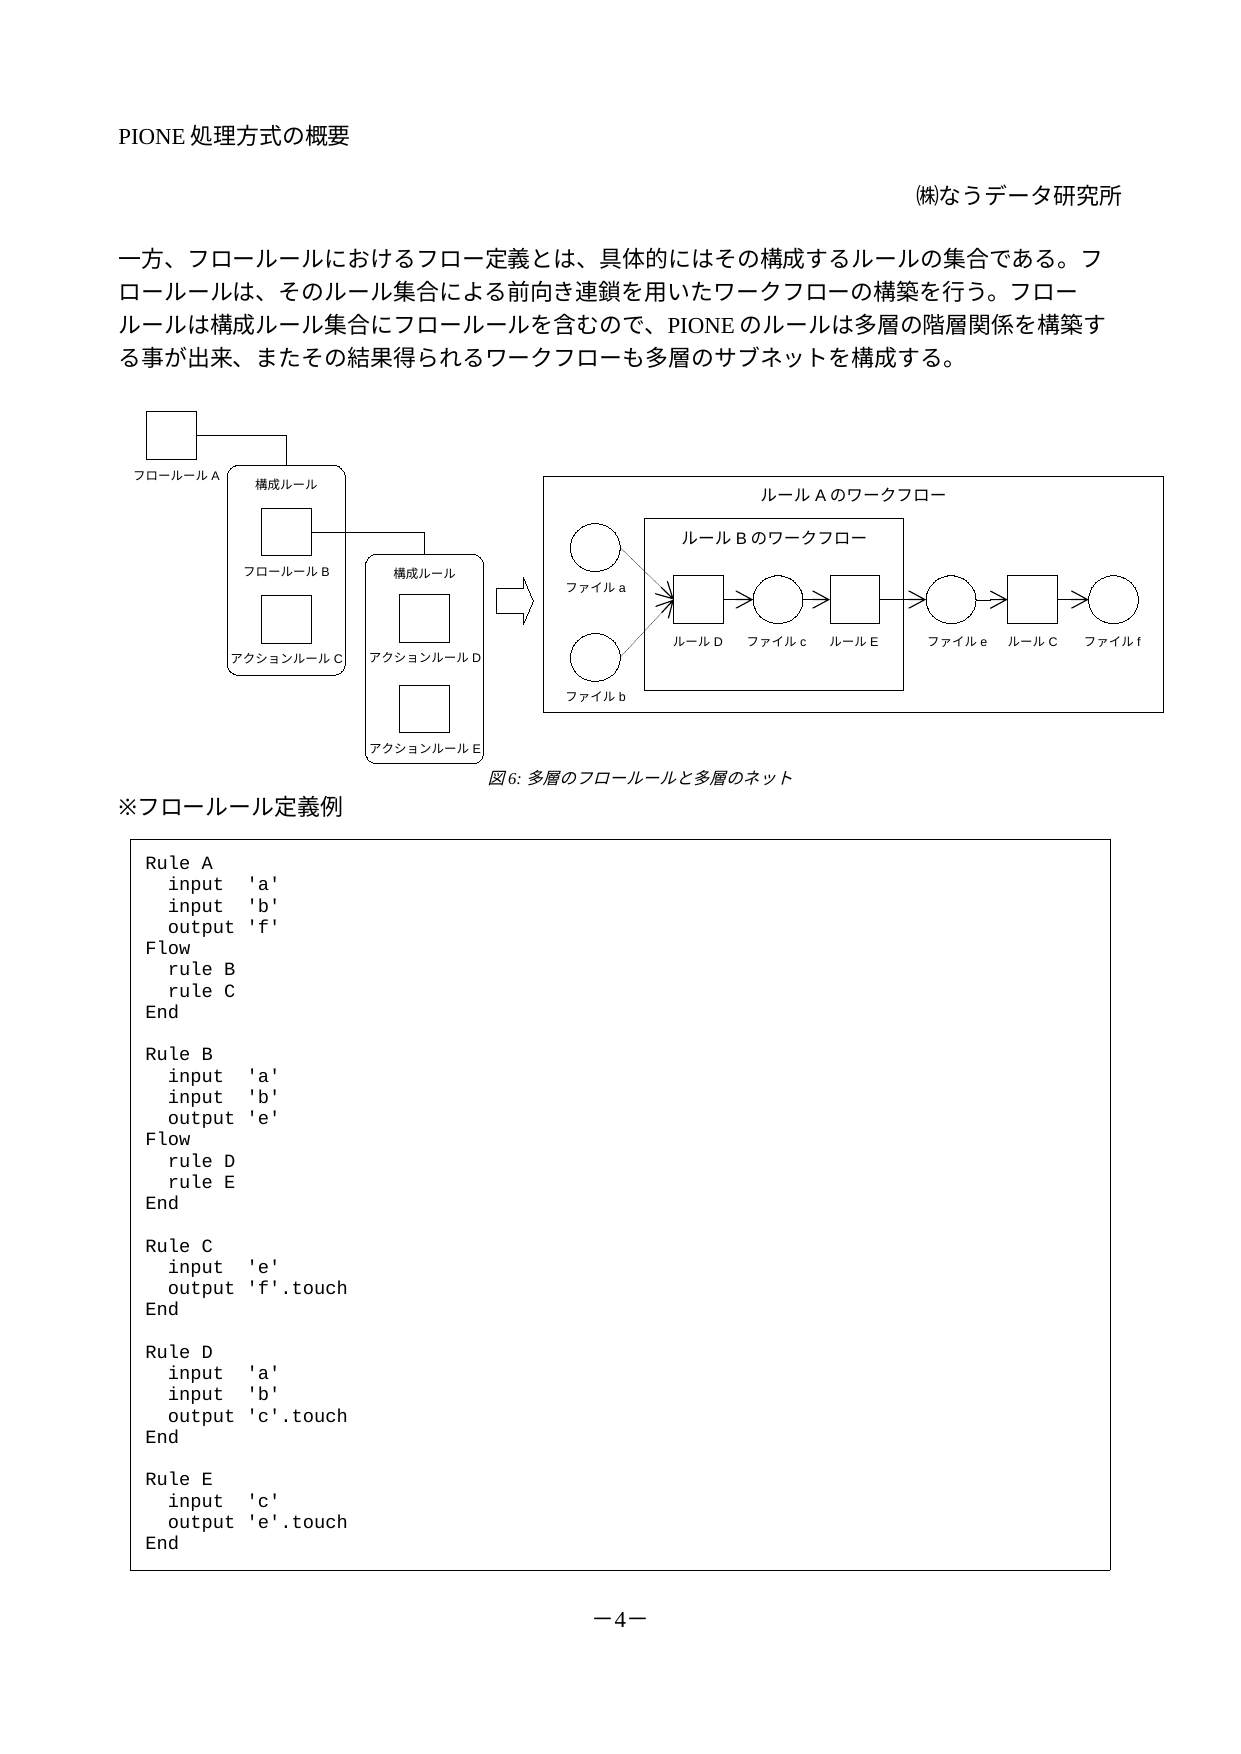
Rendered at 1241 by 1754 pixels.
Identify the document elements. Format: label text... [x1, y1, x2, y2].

text [118, 386, 1164, 424]
text 図 6: 多層のフロールールと多層のネット [118, 424, 1164, 789]
text 一方、フロールールにおけるフロー定義とは、具体的にはその構成するルールの集合である。フロールールは、そのルール集合による前向き連鎖を用いたワークフローの構築を行う。フロールールは構成ルール集合にフロールールを含むので、PIONEのルールは多層の階層関係を構築する事が出来、またその結果得られるワークフローも多層のサブネットを構成する。 [118, 240, 1122, 373]
text ※フロールール定義例 [118, 789, 1122, 822]
text Rule A input 'a' input 'b' output 'f' Flow rule B rule C End Rule B input 'a' input 'b' output 'e' Flow rule D rule E End Rule C input 'e' output 'f'.touch End Rule D input 'a' input 'b' output 'c'.touch End Rule E input 'c' output 'e'.touch End [131, 840, 1110, 1570]
